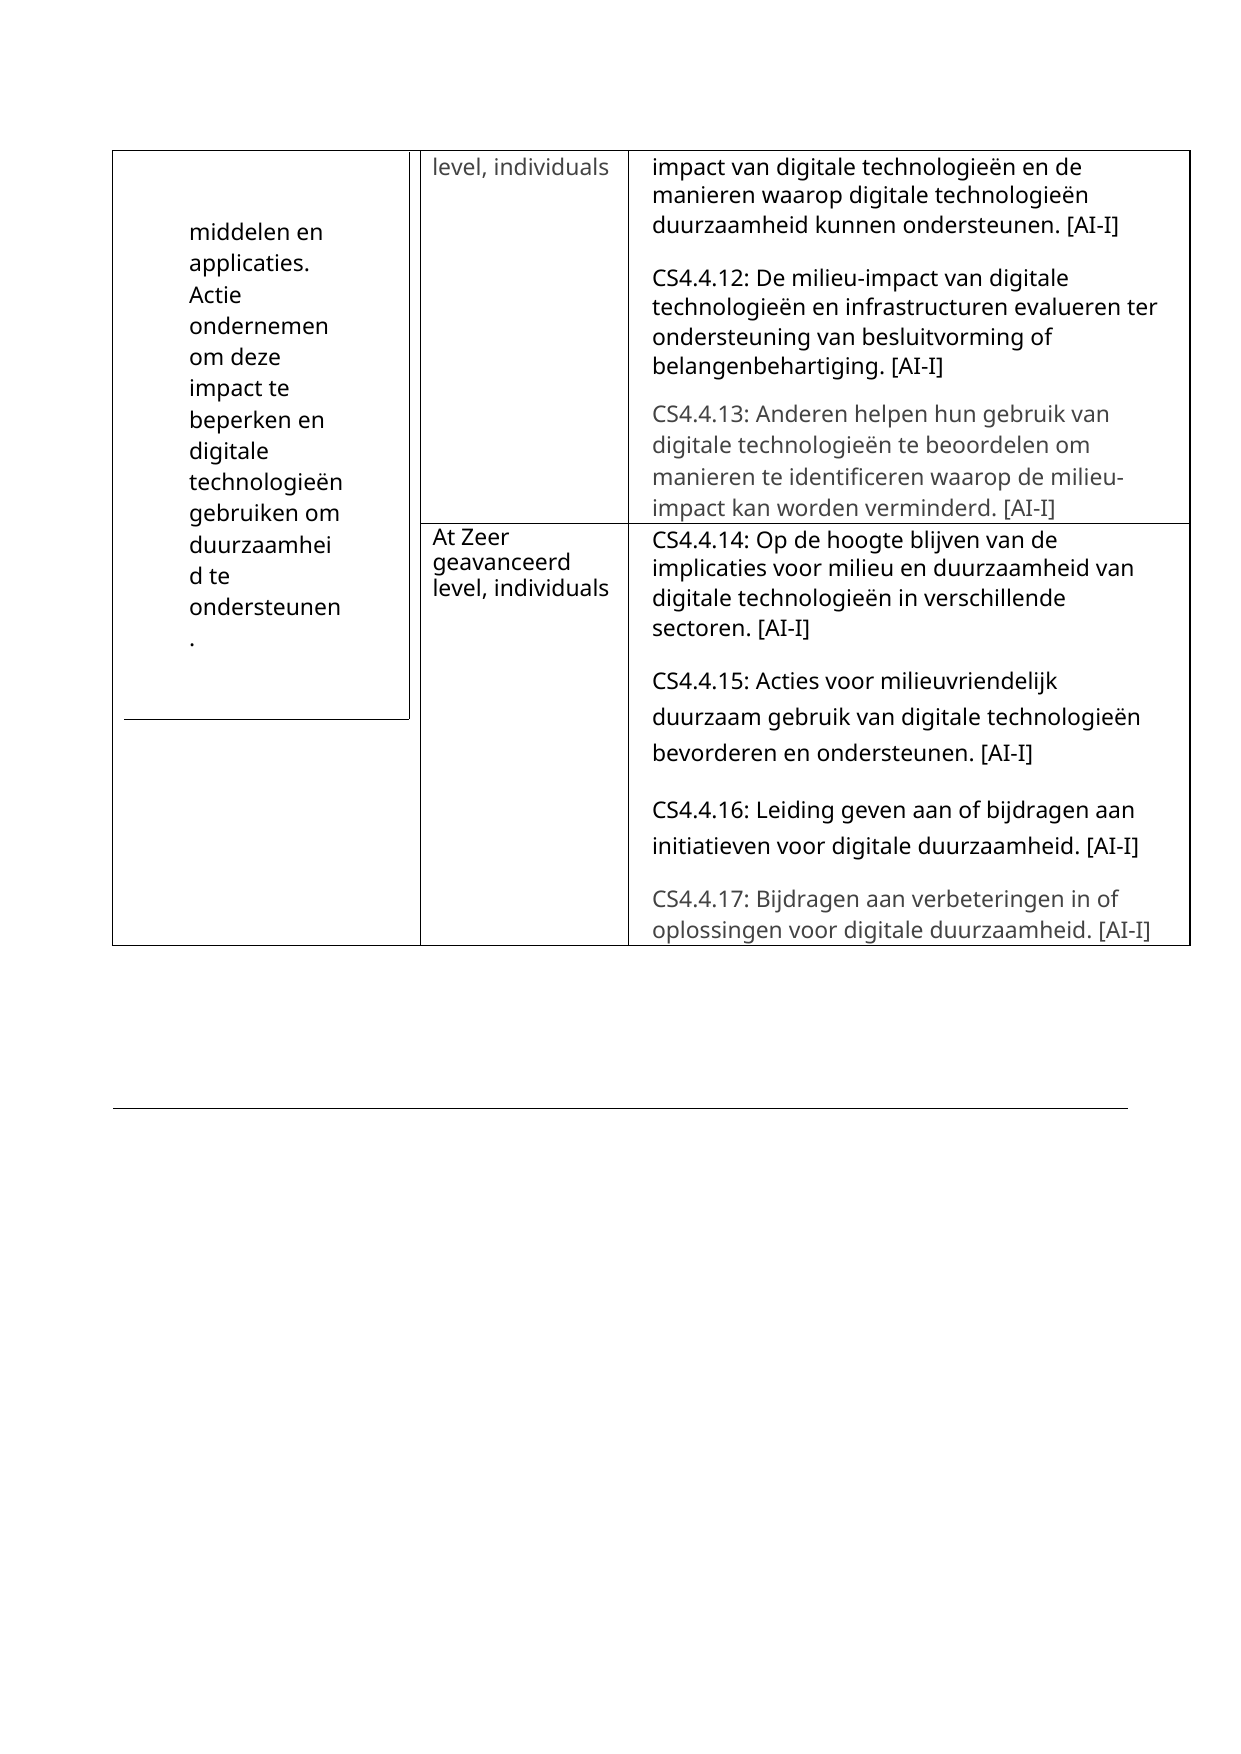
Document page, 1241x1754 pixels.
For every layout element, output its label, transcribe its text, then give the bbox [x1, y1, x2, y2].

table_cell impact van digitale technologieën en de manieren waarop digitale technologieën duurzaamheid kunnen ondersteunen. [AI-I] CS4.4.12: De milieu-impact van digitale technologieën en infrastructuren evalueren ter ondersteuning van besluitvorming of belangenbehartiging. [AI-I] CS4.4.13: Anderen helpen hun gebruik van digitale technologieën te beoordelen om manieren te identificeren waarop de milieu-impact kan worden verminderd. [AI-I] [629, 151, 1189, 523]
table_cell At Zeer geavanceerd level, individuals [421, 524, 628, 945]
table_cell CS4.4.14: Op de hoogte blijven van de implicaties voor milieu en duurzaamheid van digitale technologieën in verschillende sectoren. [AI-I] CS4.4.15: Acties voor milieuvriendelijk duurzaam gebruik van digitale technologieën bevorderen en ondersteunen. [AI-I] CS4.4.16: Leiding geven aan of bijdragen aan initiatieven voor digitale duurzaamheid. [AI-I] CS4.4.17: Bijdragen aan verbeteringen in of oplossingen voor digitale duurzaamheid. [AI-I] [629, 524, 1189, 945]
table_cell level, individuals [421, 151, 628, 523]
table_header middelen en applicaties. Actie ondernemen om deze impact te beperken en digitale technologieën gebruiken om duurzaamheid te ondersteunen. [113, 151, 420, 945]
